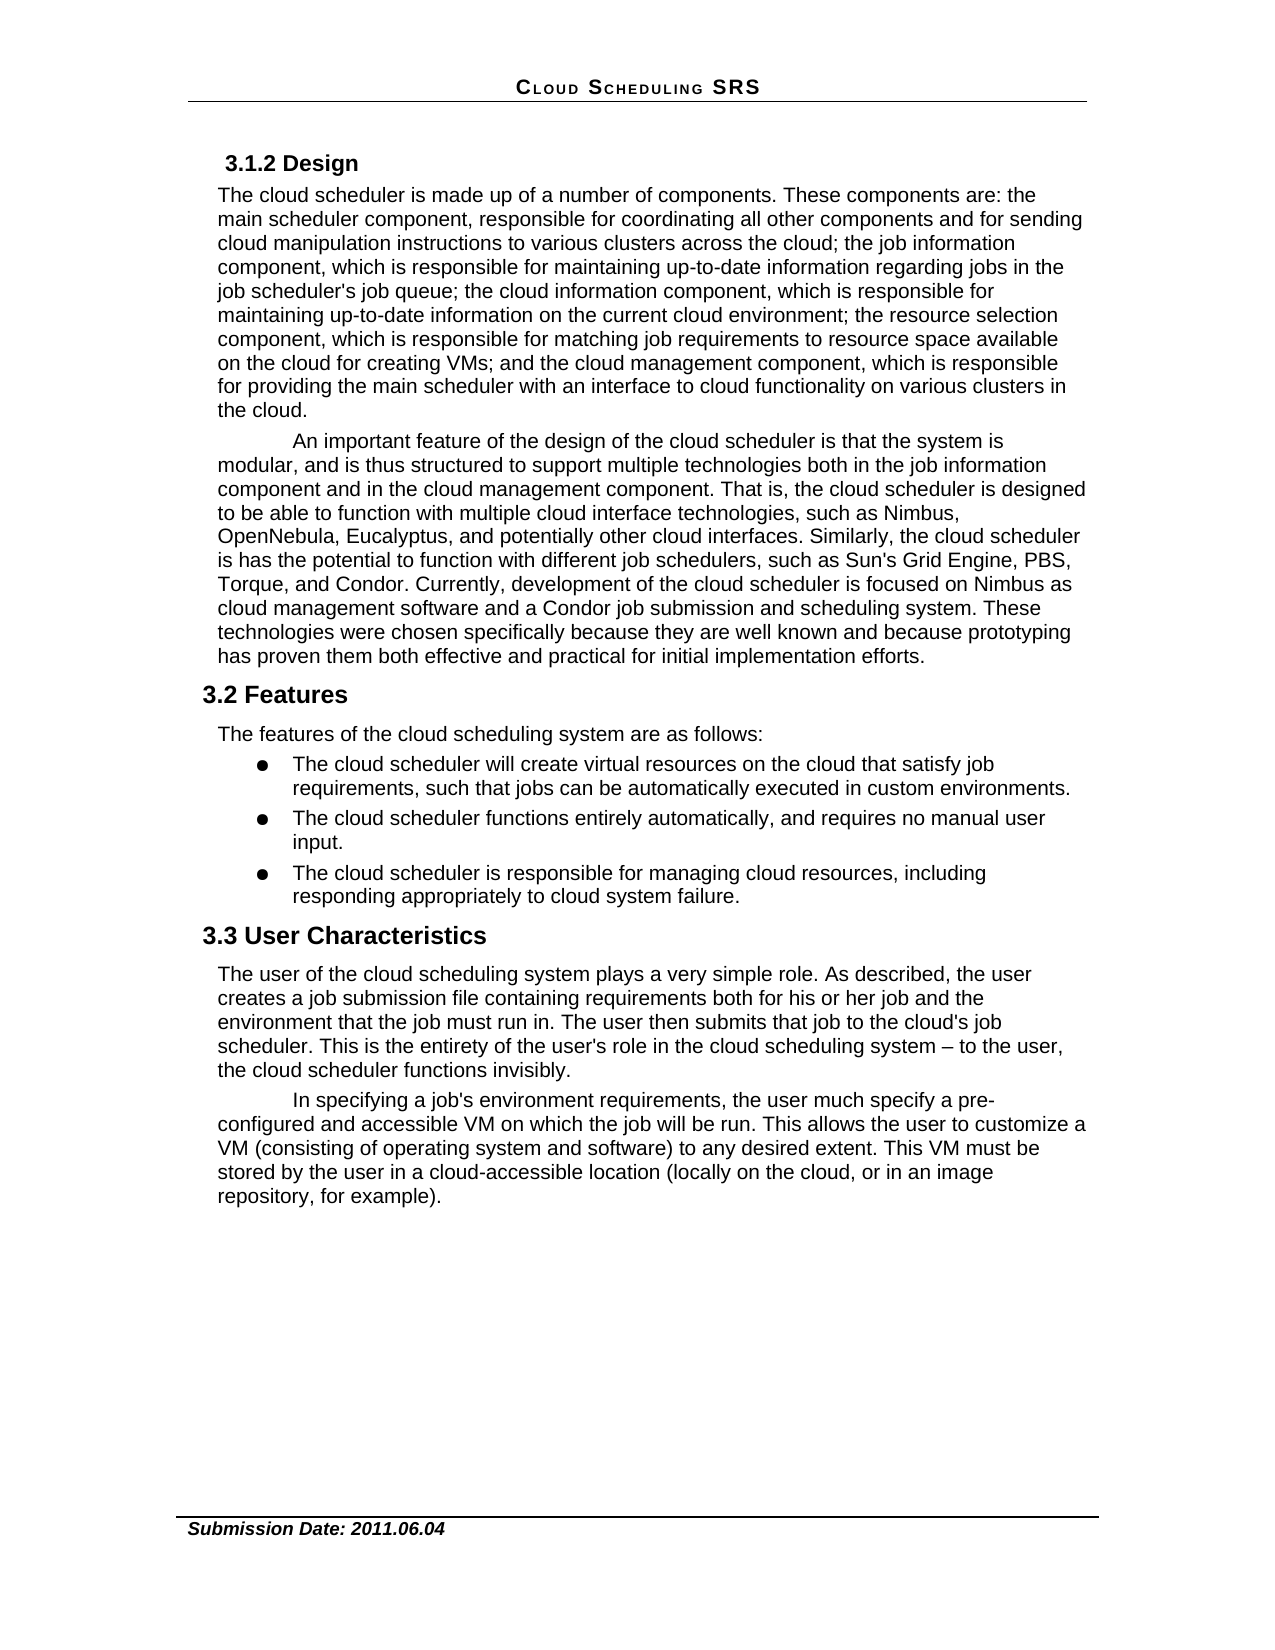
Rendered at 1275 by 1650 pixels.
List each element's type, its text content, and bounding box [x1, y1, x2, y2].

text The user of the cloud scheduling system plays a very simple role. As described, the user creates a job submission file containing requirements both for his or her job and the environment that the job must run in. The user then submits that job to the cloud's job scheduler. This is the entirety of the user's role in the cloud scheduling system – to the user, the cloud scheduler functions invisibly. [217, 962, 1087, 1082]
subtitle Design [225, 150, 1087, 176]
subtitle Features [202, 681, 1087, 709]
list The cloud scheduler is responsible for managing cloud resources, including responding appropriately to cloud system failure. [255, 860, 1087, 908]
text The features of the cloud scheduling system are as follows: [217, 722, 1087, 746]
text In specifying a job's environment requirements, the user much specify a pre-configured and accessible VM on which the job will be run. This allows the user to customize a VM (consisting of operating system and software) to any desired extent. This VM must be stored by the user in a cloud-accessible location (locally on the cloud, or in an image repository, for example). [217, 1088, 1087, 1208]
list The cloud scheduler will create virtual resources on the cloud that satisfy job requirements, such that jobs can be automatically executed in custom environments. [255, 752, 1087, 800]
text An important feature of the design of the cloud scheduler is that the system is modular, and is thus structured to support multiple technologies both in the job information component and in the cloud management component. That is, the cloud scheduler is designed to be able to function with multiple cloud interface technologies, such as Nimbus, OpenNebula, Eucalyptus, and potentially other cloud interfaces. Similarly, the cloud scheduler is has the potential to function with different job schedulers, such as Sun's Grid Engine, PBS, Torque, and Condor. Currently, development of the cloud scheduler is focused on Nimbus as cloud management software and a Condor job submission and scheduling system. These technologies were chosen specifically because they are well known and because prototyping has proven them both effective and practical for initial implementation efforts. [217, 428, 1087, 668]
list The cloud scheduler functions entirely automatically, and requires no manual user input. [255, 806, 1087, 854]
subtitle User Characteristics [202, 921, 1087, 949]
text The cloud scheduler is made up of a number of components. These components are: the main scheduler component, responsible for coordinating all other components and for sending cloud manipulation instructions to various clusters across the cloud; the job information component, which is responsible for maintaining up-to-date information regarding jobs in the job scheduler's job queue; the cloud information component, which is responsible for maintaining up-to-date information on the current cloud environment; the resource selection component, which is responsible for matching job requirements to resource space available on the cloud for creating VMs; and the cloud management component, which is responsible for providing the main scheduler with an interface to cloud functionality on various clusters in the cloud. [217, 183, 1087, 422]
